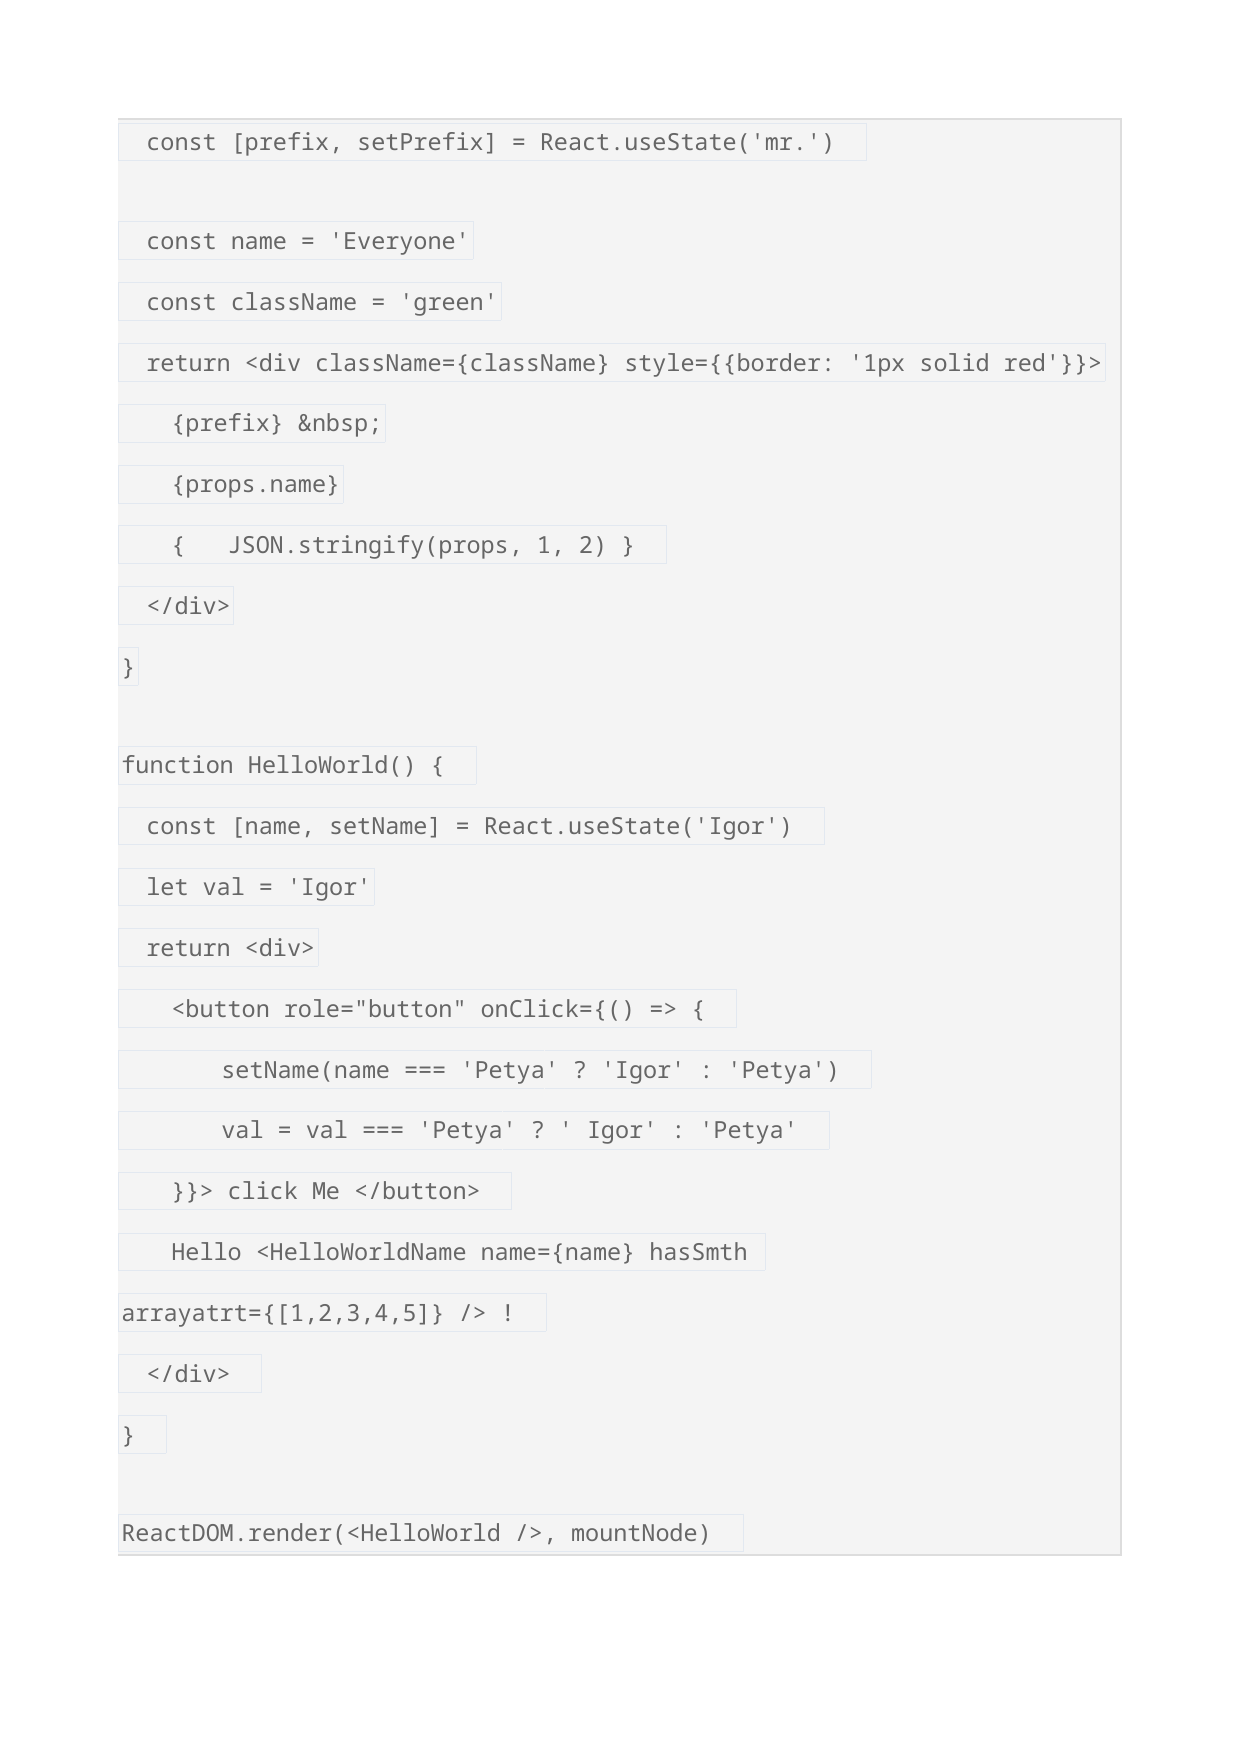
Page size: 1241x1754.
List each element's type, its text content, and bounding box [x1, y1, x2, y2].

text { JSON.stringify(props, 1, 2) } [118, 521, 1120, 563]
text {props.name} [118, 460, 1120, 503]
text </div> [118, 582, 1120, 624]
text const name = 'Everyone' [118, 217, 1120, 259]
text const [name, setName] = React.useState('Igor') [118, 802, 1120, 844]
text } [118, 643, 1120, 685]
text const className = 'green' [118, 278, 1120, 320]
text ReactDOM.render(<HelloWorld />, mountNode) [118, 1509, 1120, 1554]
text Hello <HelloWorldName name={name} hasSmth arrayatrt={[1,2,3,4,5]} /> ! [118, 1228, 1120, 1331]
text function HelloWorld() { [118, 741, 1120, 784]
text val = val === 'Petya' ? ' Igor' : 'Petya' [118, 1106, 1120, 1149]
text } [118, 1410, 1120, 1453]
text {prefix} &nbsp; [118, 399, 1120, 442]
text return <div> [118, 924, 1120, 966]
text const [prefix, setPrefix] = React.useState('mr.') [118, 120, 1120, 161]
text <button role="button" onClick={() => { [118, 984, 1120, 1027]
text setName(name === 'Petya' ? 'Igor' : 'Petya') [118, 1045, 1120, 1088]
text return <div className={className} style={{border: '1px solid red'}}> [118, 338, 1120, 381]
text }}> click Me </button> [118, 1167, 1120, 1209]
text </div> [118, 1349, 1120, 1392]
text let val = 'Igor' [118, 863, 1120, 905]
